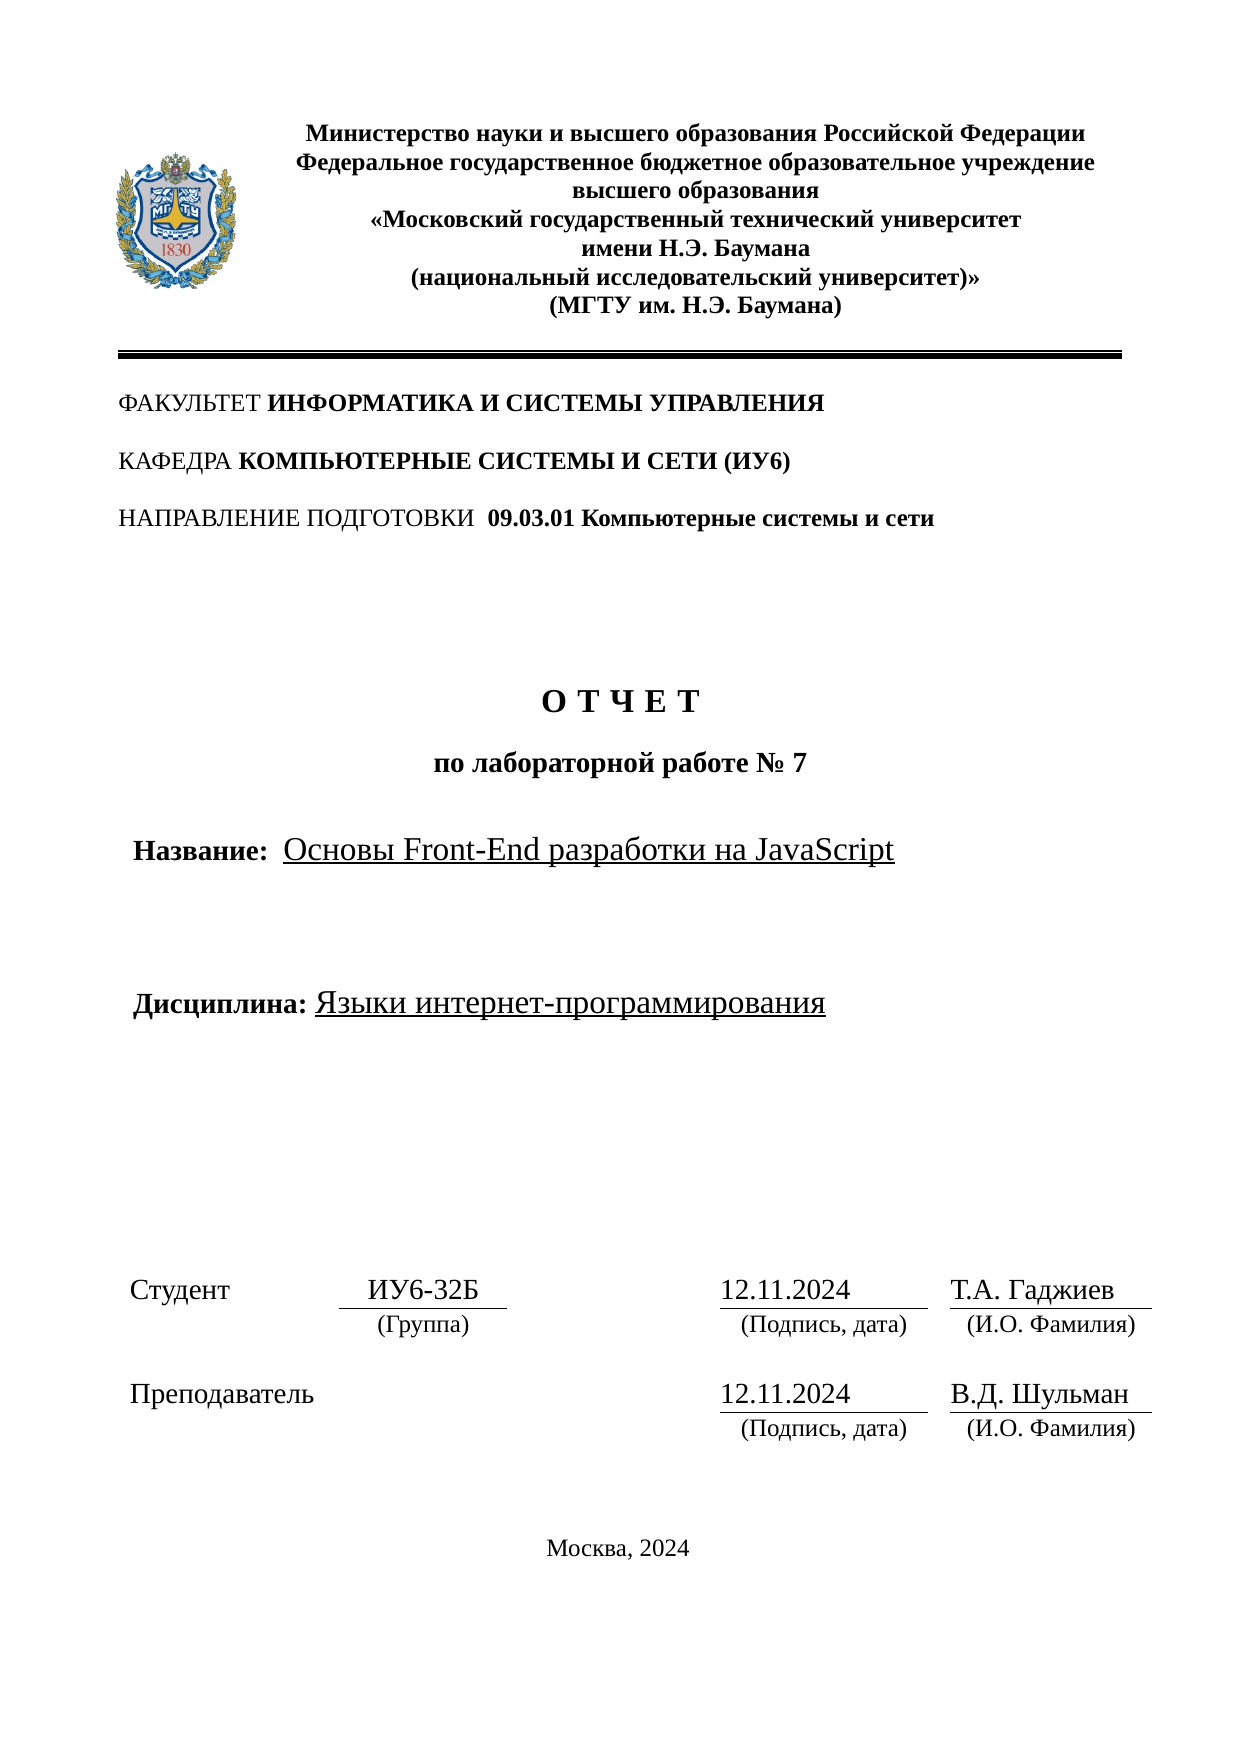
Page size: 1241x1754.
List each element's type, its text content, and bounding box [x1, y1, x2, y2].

table_header Т.А. Гаджиев [939, 1272, 1163, 1309]
table_cell (И.О. Фамилия) [939, 1414, 1163, 1447]
table_cell (Группа) [328, 1309, 519, 1343]
text Дисциплина: Языки интернет-программирования [133, 982, 1122, 1021]
table_cell 12.11.2024 [709, 1376, 939, 1413]
table_header ИУ6-32Б [328, 1272, 519, 1309]
table_cell [519, 1343, 709, 1376]
table_cell В.Д. Шульман [939, 1376, 1163, 1413]
table_cell [118, 1414, 328, 1447]
table_cell [328, 1343, 519, 1376]
table_cell [519, 1309, 709, 1343]
table_cell [519, 1414, 709, 1447]
text КАФЕДРА Компьютерные системы и сети (ИУ6) [118, 446, 1122, 474]
table_cell [328, 1414, 519, 1447]
text Название: Основы Front-End разработки на JavaScript [133, 829, 1122, 867]
table_header [107, 118, 254, 319]
table_cell [328, 1376, 519, 1413]
table_header Министерство науки и высшего образования Российской Федерации Федеральное государственное бюджетное образовательное учреждение высшего образования «Московский государственный технический университет имени Н.Э. Баумана (национальный исследовательский университет)» (МГТУ им. Н.Э. Баумана) [254, 118, 1137, 319]
table_cell (Подпись, дата) [709, 1309, 939, 1343]
text НАПРАВЛЕНИЕ ПОДГОТОВКИ 09.03.01 Компьютерные системы и сети [118, 503, 1122, 532]
table_cell Преподаватель [118, 1376, 328, 1413]
picture [115, 152, 237, 289]
text Москва, 2024 [118, 1533, 1122, 1562]
table_header 12.11.2024 [709, 1272, 939, 1309]
table_cell [709, 1343, 939, 1376]
table_cell [118, 1343, 328, 1376]
table_cell [118, 1309, 328, 1343]
subtitle по лабораторной работе № 7 [118, 745, 1122, 778]
table_cell (Подпись, дата) [709, 1414, 939, 1447]
table_cell (И.О. Фамилия) [939, 1309, 1163, 1343]
subtitle Отчет [118, 682, 1122, 720]
table_header [519, 1272, 709, 1309]
text ФАКУЛЬТЕТ Информатика и системы управления [118, 388, 1122, 417]
table_cell [519, 1376, 709, 1413]
table_header Студент [118, 1272, 328, 1309]
table_cell [939, 1343, 1163, 1376]
